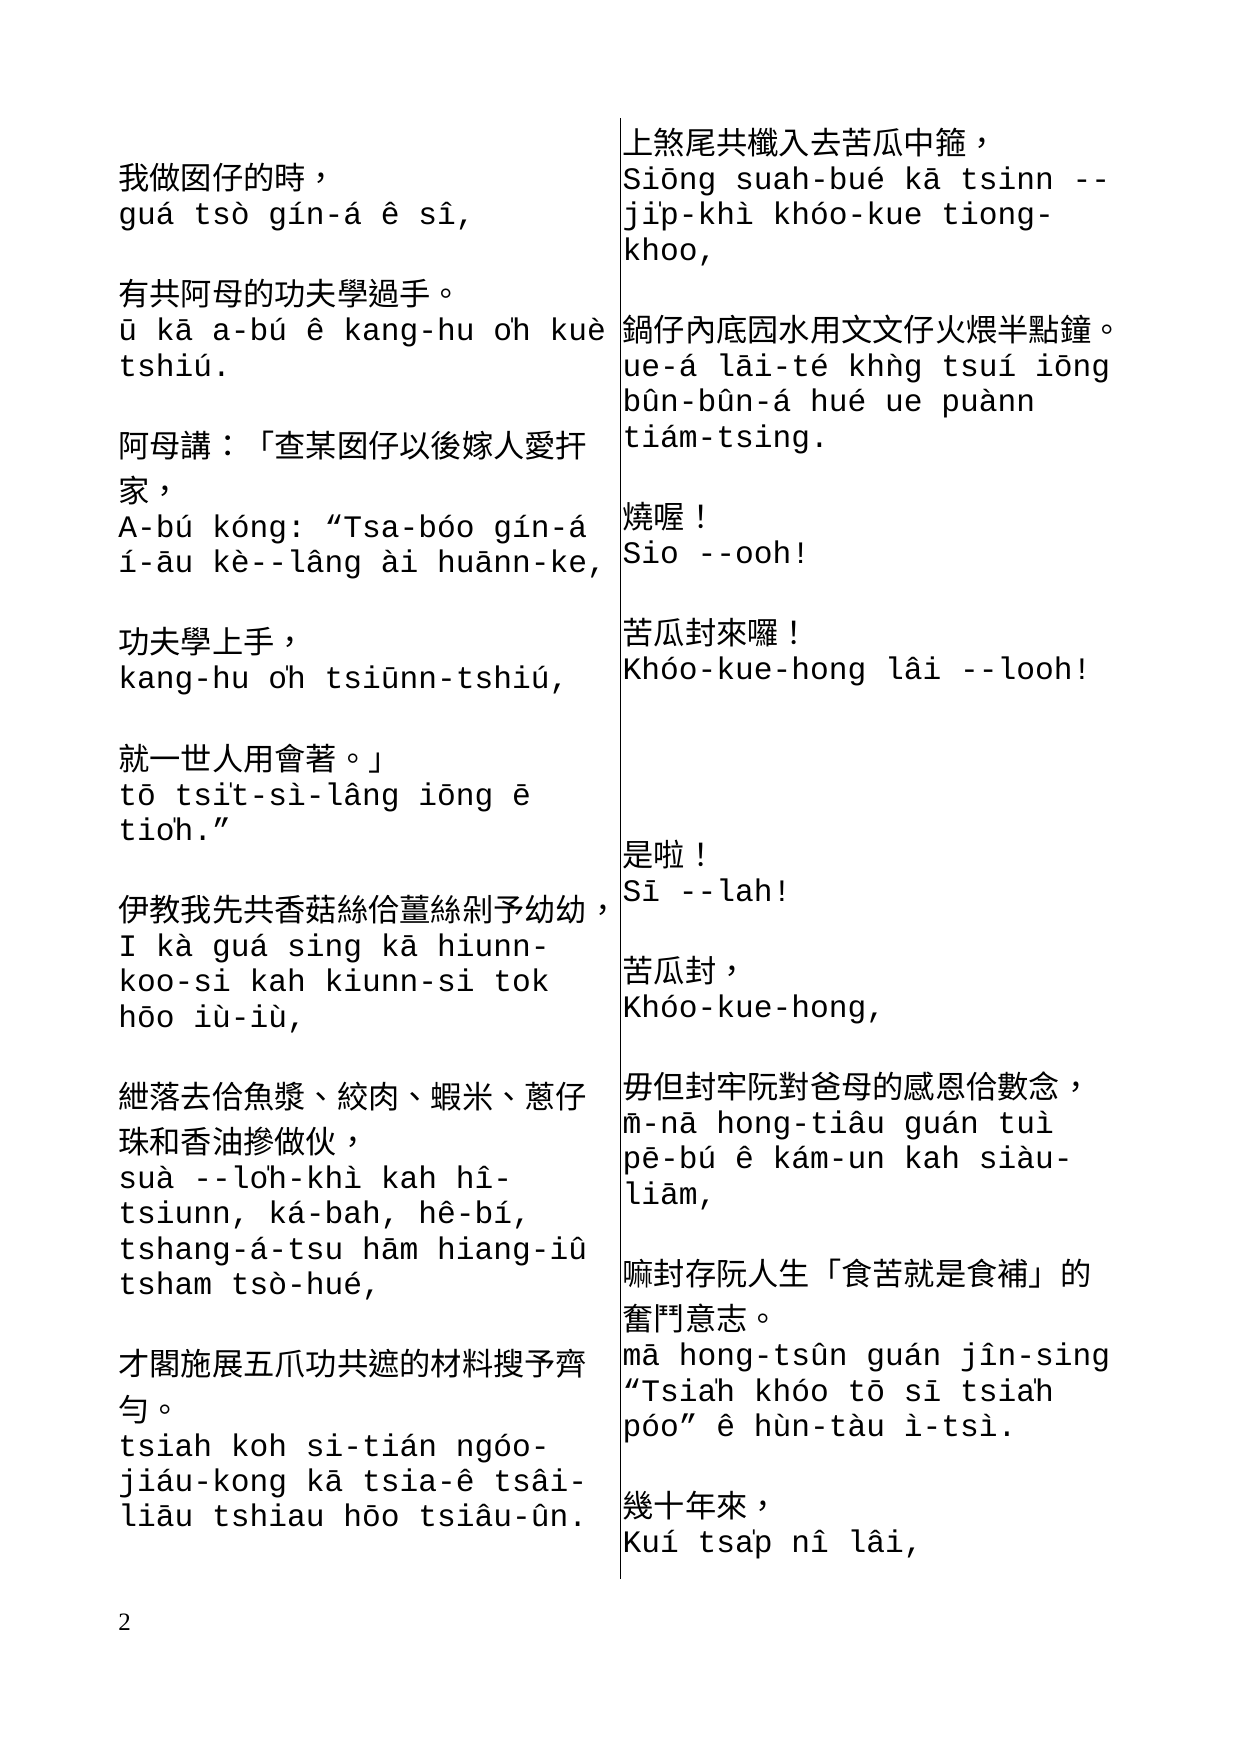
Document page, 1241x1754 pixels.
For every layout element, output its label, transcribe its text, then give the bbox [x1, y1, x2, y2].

text Khóo-kue-hong, [622, 991, 1122, 1027]
text 苦瓜封來囉！ [622, 608, 1122, 653]
text 燒喔！ [622, 492, 1122, 537]
text 阿母講：「查某囡仔以後嫁人愛扞家， [118, 421, 618, 511]
text mā hong-tsûn guán jîn-sing “Tsia̍h khóo tō sī tsia̍h póo” ê hùn-tàu ì-tsì. [622, 1339, 1122, 1446]
text m̄-nā hong-tiâu guán tuì pē-bú ê kám-un kah siàu-liām, [622, 1107, 1122, 1214]
text guá tsò gín-á ê sî, [118, 199, 618, 234]
text 毋但封牢阮對爸母的感恩佮數念， [622, 1062, 1122, 1107]
text 鍋仔內底囥水用文文仔火煨半點鐘。 [622, 305, 1122, 350]
text 紲落去佮魚漿、絞肉、蝦米、蔥仔珠和香油摻做伙， [118, 1072, 618, 1162]
text suà --lo̍h-khì kah hî-tsiunn, ká-bah, hê-bí, tshang-á-tsu hām hiang-iû tsham tsò-hué, [118, 1162, 618, 1304]
text 伊教我先共香菇絲佮薑絲剁予幼幼， [118, 885, 618, 930]
text 就一世人用會著。」 [118, 734, 618, 779]
text I kà guá sing kā hiunn-koo-si kah kiunn-si tok hōo iù-iù, [118, 930, 618, 1037]
text 才閣施展五爪功共遮的材料搜予齊勻。 [118, 1339, 618, 1430]
text 上煞尾共櫼入去苦瓜中箍， [622, 118, 1122, 163]
text kang-hu o̍h tsiūnn-tshiú, [118, 663, 618, 698]
text Khóo-kue-hong lâi --looh! [622, 653, 1122, 688]
text ū kā a-bú ê kang-hu o̍h kuè tshiú. [118, 315, 618, 386]
text tsiah koh si-tián ngóo-jiáu-kong kā tsia-ê tsâi-liāu tshiau hōo tsiâu-ûn. [118, 1430, 618, 1536]
text 我做囡仔的時， [118, 153, 618, 199]
text 嘛封存阮人生「食苦就是食補」的奮鬥意志。 [622, 1249, 1122, 1339]
text Sio --ooh! [622, 537, 1122, 572]
text 苦瓜封， [622, 946, 1122, 991]
text Kuí tsa̍p nî lâi, [622, 1526, 1122, 1562]
text Sī --lah! [622, 875, 1122, 911]
text Siōng suah-bué kā tsinn --ji̍p-khì khóo-kue tiong-khoo, [622, 163, 1122, 269]
text tō tsi̍t-sì-lâng iōng ē tio̍h.” [118, 779, 618, 850]
text 是啦！ [622, 830, 1122, 875]
text ue-á lāi-té khǹg tsuí iōng bûn-bûn-á hué ue puànn tiám-tsing. [622, 350, 1122, 456]
text 幾十年來， [622, 1481, 1122, 1526]
text A-bú kóng: “Tsa-bóo gín-á í-āu kè--lâng ài huānn-ke, [118, 511, 618, 582]
text 功夫學上手， [118, 618, 618, 663]
text 有共阿母的功夫學過手。 [118, 269, 618, 315]
